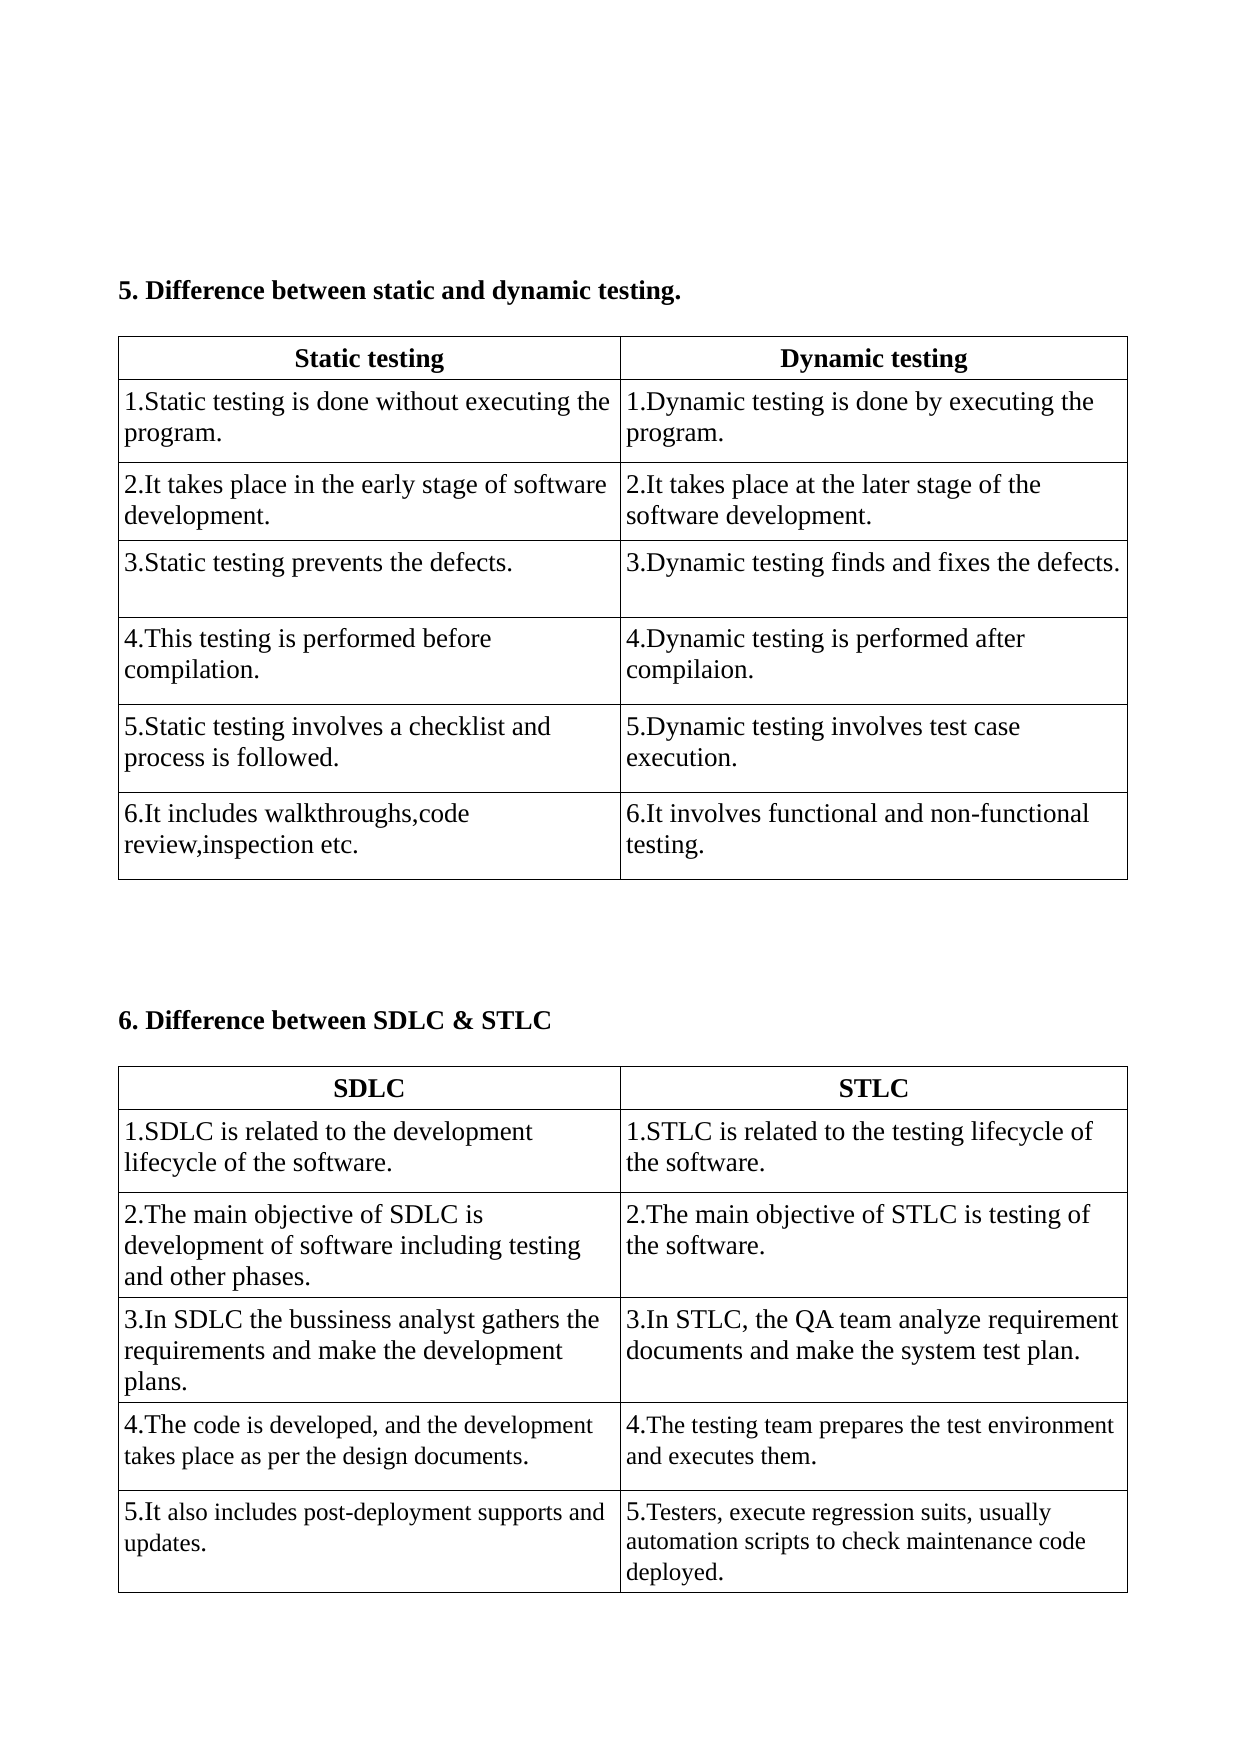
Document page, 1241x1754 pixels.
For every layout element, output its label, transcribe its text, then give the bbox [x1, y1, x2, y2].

table_cell 2.The main objective of SDLC is development of software including testing and other phases. [119, 1193, 620, 1297]
table_header Static testing [119, 337, 620, 379]
table_cell 5.Dynamic testing involves test case execution. [621, 705, 1127, 792]
table_cell 2.It takes place in the early stage of software development. [119, 463, 620, 540]
table_cell 4.This testing is performed before compilation. [119, 618, 620, 704]
table_cell 6.It involves functional and non-functional testing. [621, 793, 1127, 879]
table_cell 5.It also includes post-deployment supports and updates. [119, 1491, 620, 1592]
table_cell 4.The code is developed, and the development takes place as per the design documents. [119, 1403, 620, 1489]
table_cell 3.Static testing prevents the defects. [119, 541, 620, 617]
table_cell 3.Dynamic testing finds and fixes the defects. [621, 541, 1127, 617]
table_cell 1.STLC is related to the testing lifecycle of the software. [621, 1110, 1127, 1192]
table_cell 2.It takes place at the later stage of the software development. [621, 463, 1127, 540]
table_cell 3.In SDLC the bussiness analyst gathers the requirements and make the development plans. [119, 1298, 620, 1402]
table_header STLC [621, 1067, 1127, 1109]
table_cell 5.Static testing involves a checklist and process is followed. [119, 705, 620, 792]
table_cell 6.It includes walkthroughs,code review,inspection etc. [119, 793, 620, 879]
table_cell 4.Dynamic testing is performed after compilaion. [621, 618, 1127, 704]
table_cell 1.Static testing is done without executing the program. [119, 380, 620, 462]
text 6. Difference between SDLC & STLC [118, 1004, 1122, 1035]
table_cell 1.Dynamic testing is done by executing the program. [621, 380, 1127, 462]
table_header Dynamic testing [621, 337, 1127, 379]
table_cell 1.SDLC is related to the development lifecycle of the software. [119, 1110, 620, 1192]
table_cell 4.The testing team prepares the test environment and executes them. [621, 1403, 1127, 1489]
table_cell 2.The main objective of STLC is testing of the software. [621, 1193, 1127, 1297]
table_cell 3.In STLC, the QA team analyze requirement documents and make the system test plan. [621, 1298, 1127, 1402]
text 5. Difference between static and dynamic testing. [118, 274, 1122, 305]
table_header SDLC [119, 1067, 620, 1109]
table_cell 5.Testers, execute regression suits, usually automation scripts to check maintenance code deployed. [621, 1491, 1127, 1592]
